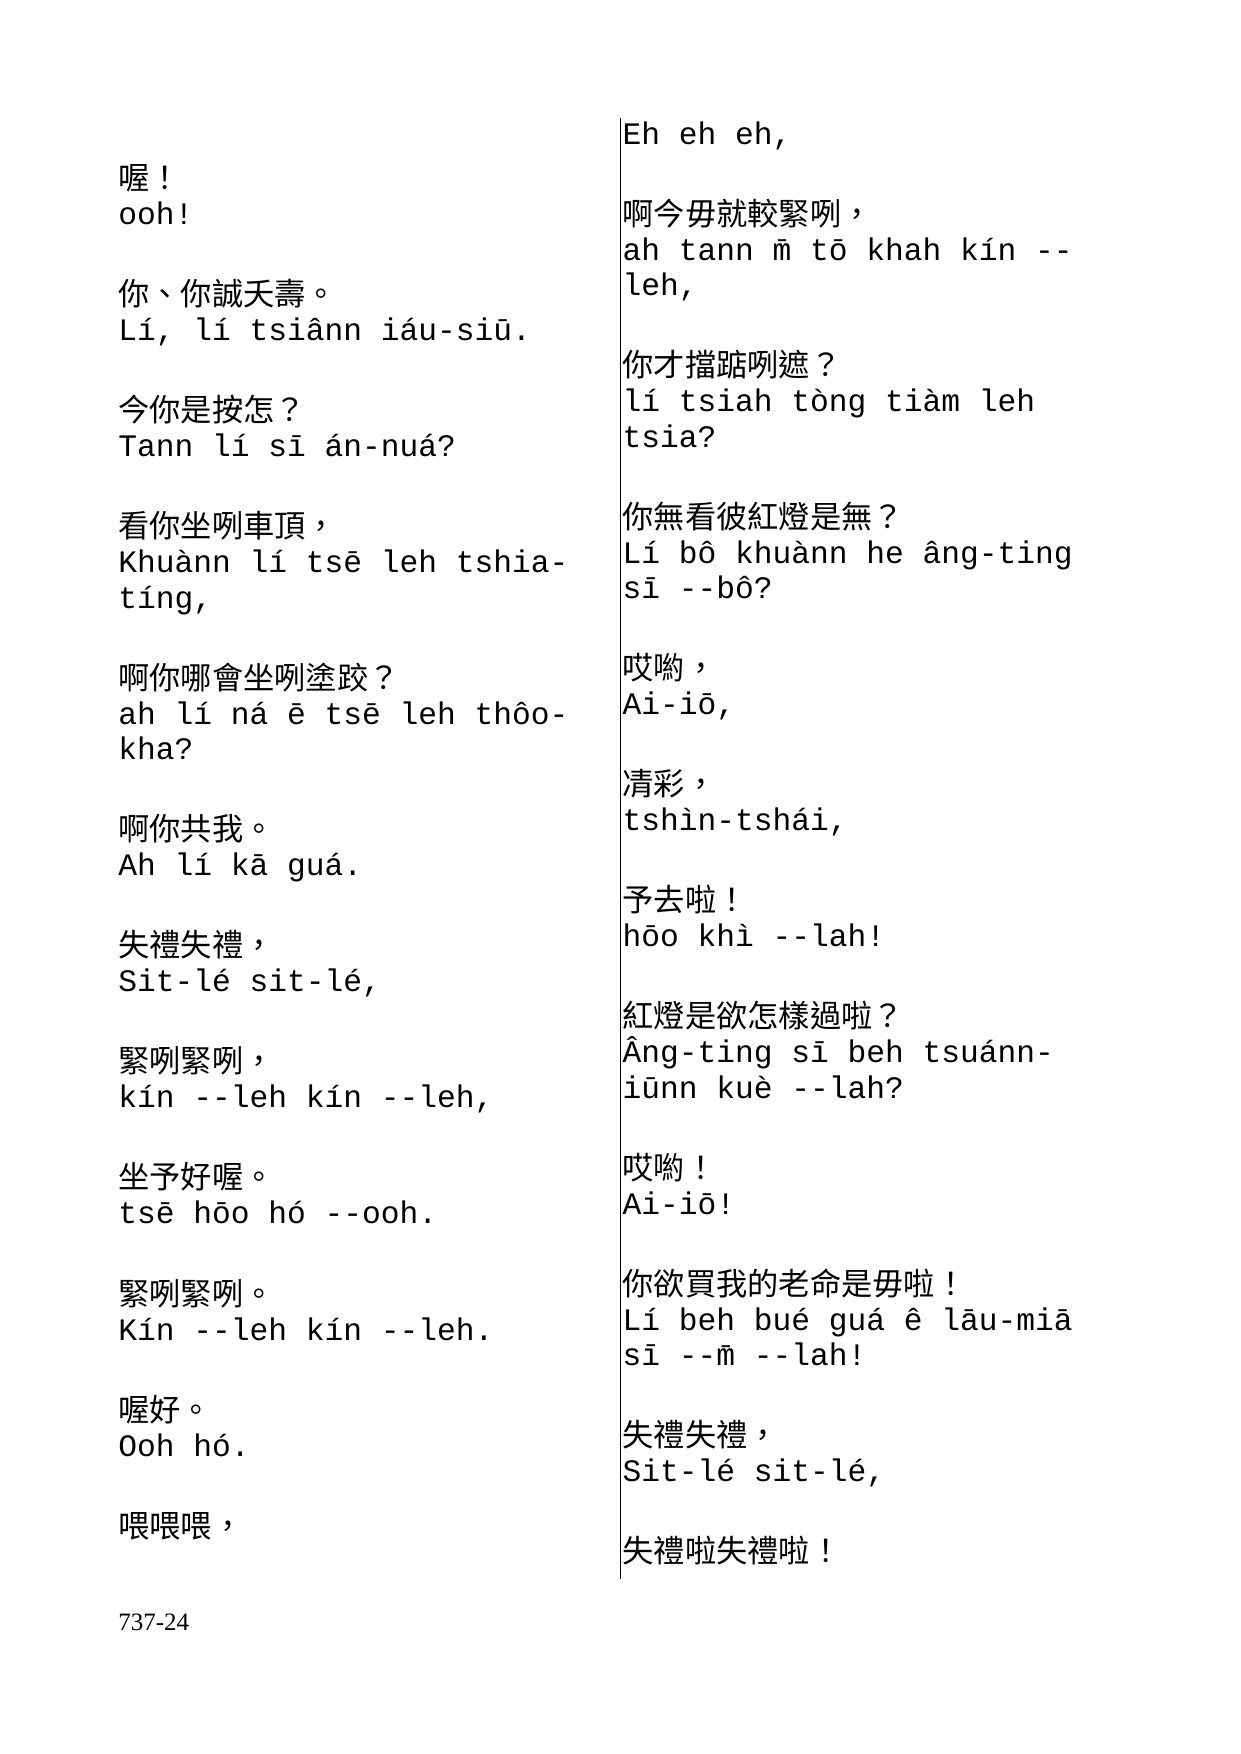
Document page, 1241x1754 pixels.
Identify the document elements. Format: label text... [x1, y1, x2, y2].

text ooh! [118, 199, 618, 234]
text 喂喂喂， [118, 1501, 618, 1546]
text Lí, lí tsiânn iáu-siū. [118, 315, 618, 350]
text 哎喲！ [622, 1143, 1122, 1188]
text 啊你共我。 [118, 804, 618, 850]
text lí tsiah tòng tiàm leh tsia? [622, 386, 1122, 456]
text 喔好。 [118, 1385, 618, 1430]
text Khuànn lí tsē leh tshia-tíng, [118, 547, 618, 618]
text 你才擋踮咧遮？ [622, 340, 1122, 386]
text 坐予好喔。 [118, 1153, 618, 1198]
text 你無看彼紅燈是無？ [622, 492, 1122, 537]
text 緊咧緊咧。 [118, 1269, 618, 1314]
text ah tann m̄ tō khah kín --leh, [622, 234, 1122, 305]
text Kín --leh kín --leh. [118, 1314, 618, 1349]
text 紅燈是欲怎樣過啦？ [622, 991, 1122, 1037]
text Ai-iō! [622, 1188, 1122, 1223]
text Sit-lé sit-lé, [118, 966, 618, 1001]
text 啊今毋就較緊咧， [622, 189, 1122, 234]
text 失禮失禮， [118, 921, 618, 966]
text 哎喲， [622, 643, 1122, 688]
text 失禮啦失禮啦！ [622, 1526, 1122, 1572]
text Lí beh bué guá ê lāu-miā sī --m̄ --lah! [622, 1304, 1122, 1375]
text Ah lí kā guá. [118, 850, 618, 885]
text kín --leh kín --leh, [118, 1082, 618, 1117]
text 看你坐咧車頂， [118, 502, 618, 547]
text 喔！ [118, 153, 618, 199]
text Ooh hó. [118, 1430, 618, 1465]
text 你欲買我的老命是毋啦！ [622, 1259, 1122, 1304]
text 失禮失禮， [622, 1410, 1122, 1456]
text 啊你哪會坐咧塗跤？ [118, 653, 618, 698]
text ah lí ná ē tsē leh thôo-kha? [118, 698, 618, 769]
text 緊咧緊咧， [118, 1037, 618, 1082]
text Sit-lé sit-lé, [622, 1456, 1122, 1491]
text 凊彩， [622, 759, 1122, 804]
text Tann lí sī án-nuá? [118, 431, 618, 466]
text Lí bô khuànn he âng-ting sī --bô? [622, 537, 1122, 608]
text Ai-iō, [622, 688, 1122, 724]
text 你、你誠夭壽。 [118, 269, 618, 315]
text 予去啦！ [622, 875, 1122, 921]
text Âng-ting sī beh tsuánn-iūnn kuè --lah? [622, 1037, 1122, 1107]
text 今你是按怎？ [118, 386, 618, 431]
text Eh eh eh, [622, 118, 1122, 153]
text tsē hōo hó --ooh. [118, 1198, 618, 1233]
text hōo khì --lah! [622, 921, 1122, 956]
text tshìn-tshái, [622, 804, 1122, 840]
